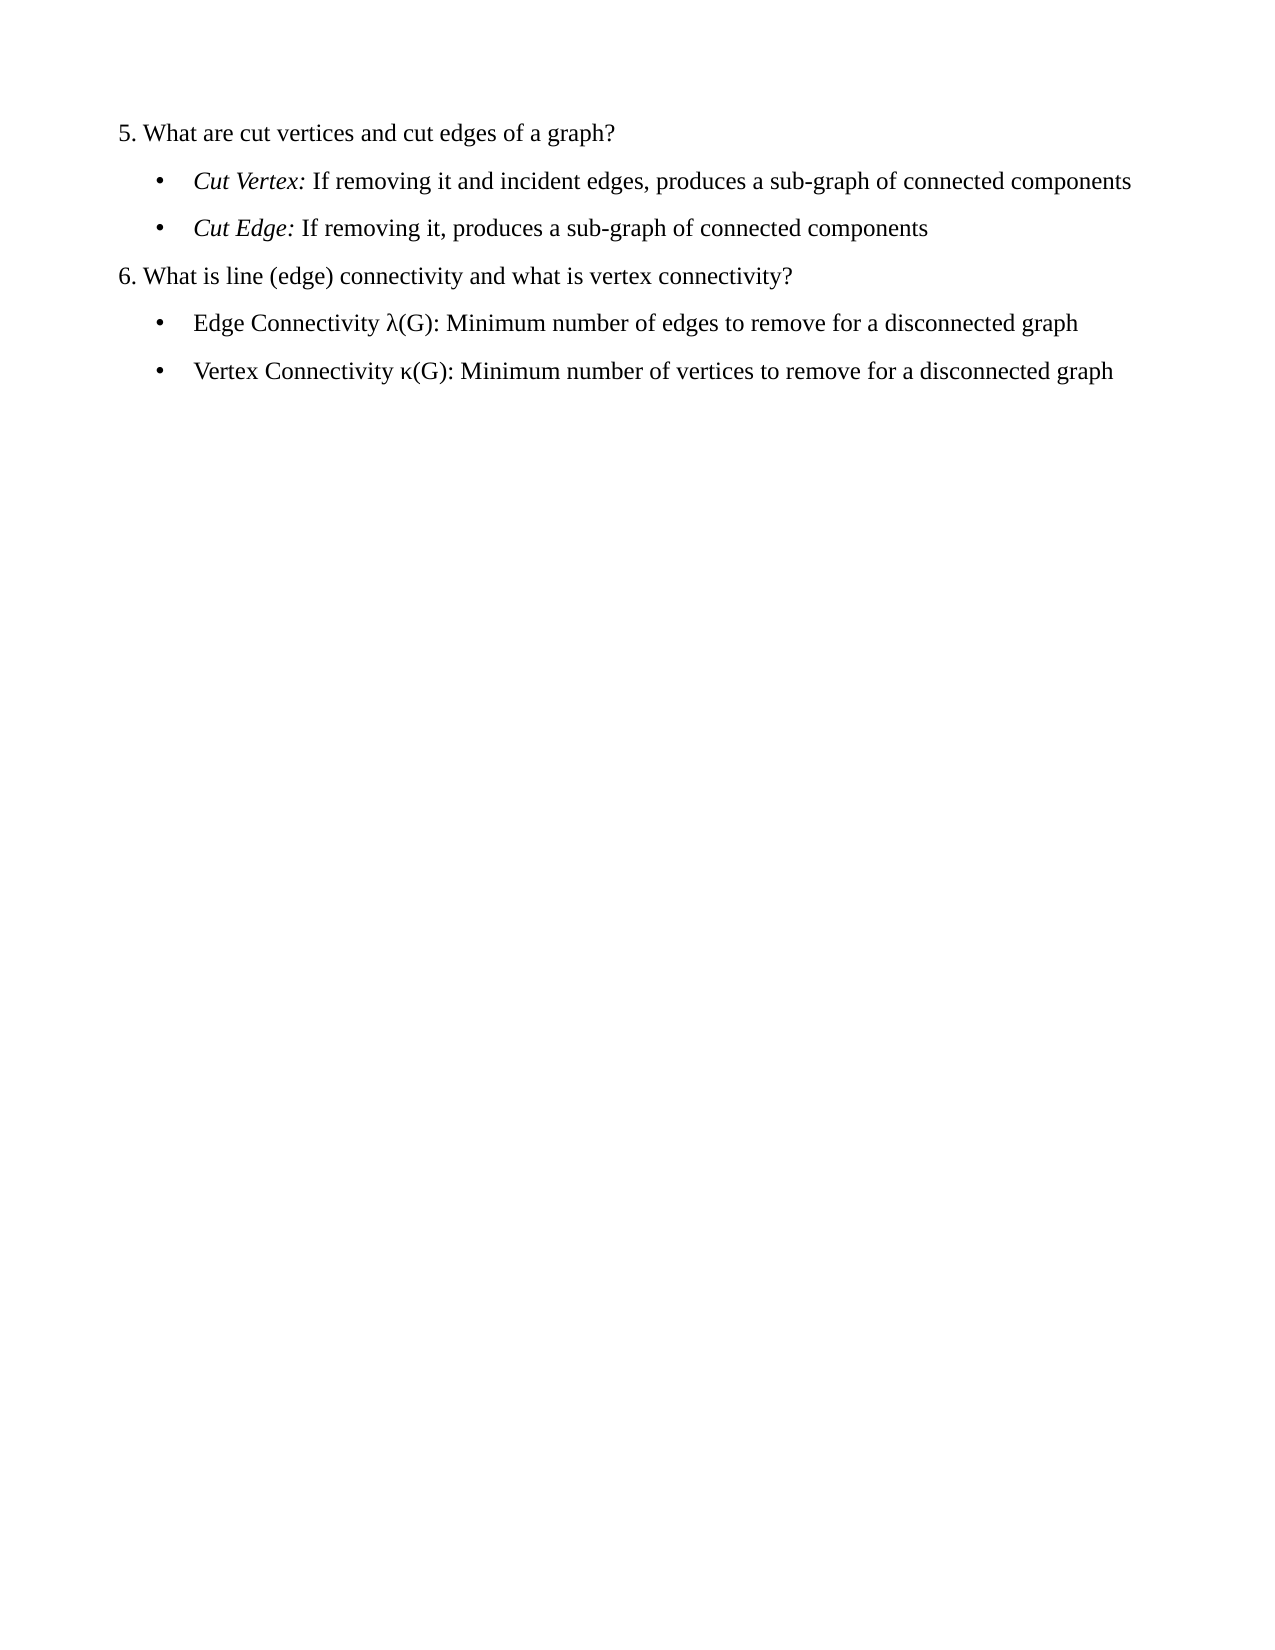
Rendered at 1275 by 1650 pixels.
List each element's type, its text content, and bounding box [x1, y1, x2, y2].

text 6. What is line (edge) connectivity and what is vertex connectivity? [118, 261, 1157, 290]
list Cut Vertex: If removing it and incident edges, produces a sub-graph of connected components [156, 166, 1157, 194]
text 5. What are cut vertices and cut edges of a graph? [118, 118, 1157, 147]
list Cut Edge: If removing it, produces a sub-graph of connected components [156, 213, 1157, 242]
list Edge Connectivity λ(G): Minimum number of edges to remove for a disconnected graph [156, 308, 1157, 337]
list Vertex Connectivity κ(G): Minimum number of vertices to remove for a disconnected graph [156, 356, 1157, 385]
